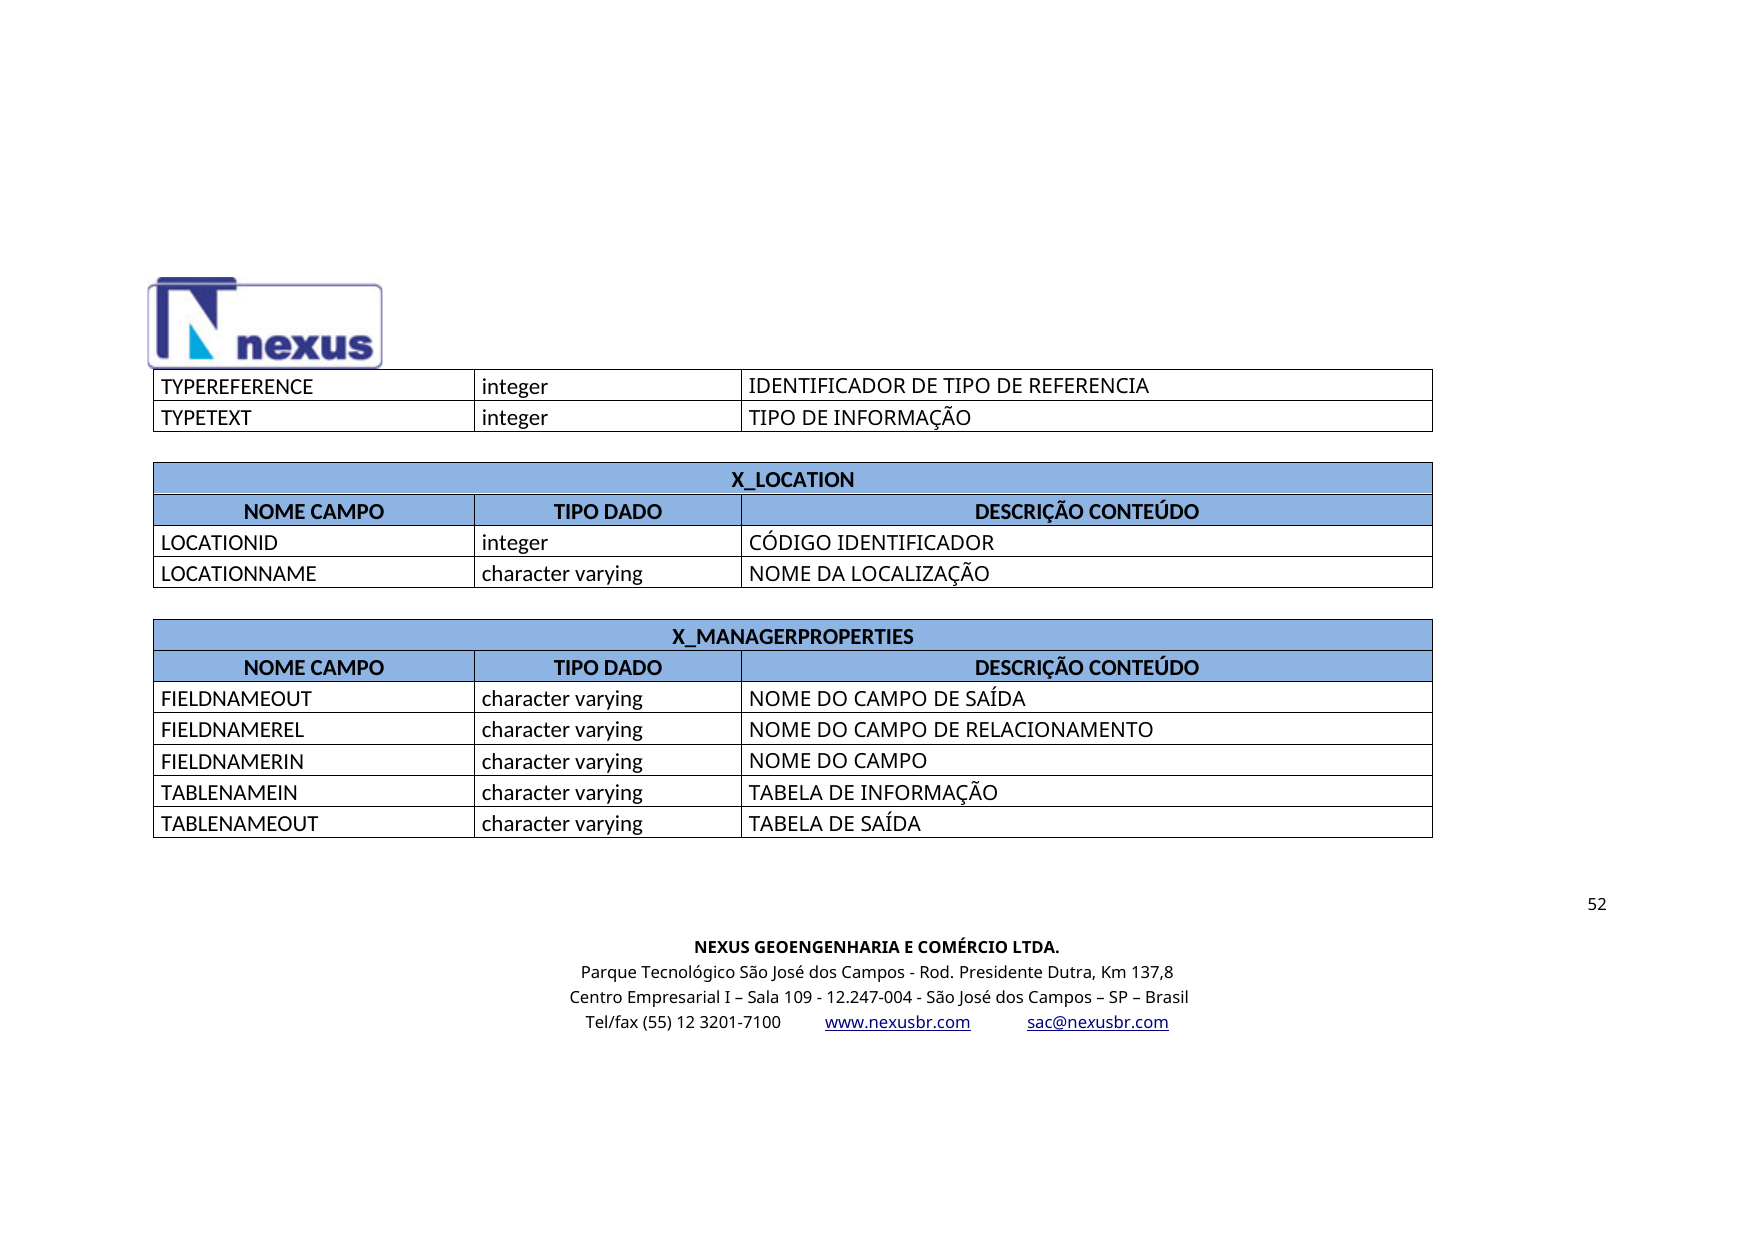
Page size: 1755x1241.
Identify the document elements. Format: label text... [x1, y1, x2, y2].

table_cell TABELA DE INFORMAÇÃO [742, 776, 1432, 806]
table_cell NOME DO CAMPO DE SAÍDA [742, 682, 1432, 712]
table_cell FIELDNAMERIN [154, 745, 474, 775]
table_cell character varying [475, 745, 741, 775]
table_cell NOME CAMPO [154, 651, 474, 681]
table_cell NOME DA LOCALIZAÇÃO [742, 557, 1432, 587]
table_cell TABLENAMEIN [154, 776, 474, 806]
table_cell character varying [475, 557, 741, 587]
table_cell TIPO DADO [475, 495, 741, 525]
table_cell [741, 838, 1433, 868]
table_cell CÓDIGO IDENTIFICADOR [742, 526, 1432, 556]
table_cell [474, 838, 741, 868]
table_cell DESCRIÇÃO CONTEÚDO [742, 651, 1432, 681]
table_cell character varying [475, 713, 741, 743]
table_cell FIELDNAMEOUT [154, 682, 474, 712]
table_cell [474, 588, 741, 618]
table_cell TABLENAMEOUT [154, 807, 474, 837]
table_cell character varying [475, 807, 741, 837]
table_cell character varying [475, 776, 741, 806]
table_cell TIPO DE INFORMAÇÃO [742, 401, 1432, 431]
table_cell character varying [475, 682, 741, 712]
table_cell FIELDNAMEREL [154, 713, 474, 743]
table_cell NOME DO CAMPO [742, 745, 1432, 775]
table_cell [474, 432, 741, 462]
table_cell TABELA DE SAÍDA [742, 807, 1432, 837]
table_cell X_MANAGERPROPERTIES [154, 620, 1432, 650]
table_cell NOME DO CAMPO DE RELACIONAMENTO [742, 713, 1432, 743]
table_cell X_LOCATION [154, 463, 1432, 493]
table_cell [154, 588, 474, 618]
table_cell TYPETEXT [154, 401, 474, 431]
table_cell DESCRIÇÃO CONTEÚDO [742, 495, 1432, 525]
table_cell LOCATIONID [154, 526, 474, 556]
table_cell integer [475, 370, 741, 400]
table_cell [154, 838, 474, 868]
table_cell [741, 432, 1433, 462]
table_cell LOCATIONNAME [154, 557, 474, 587]
table_cell integer [475, 526, 741, 556]
table_cell IDENTIFICADOR DE TIPO DE REFERENCIA [742, 370, 1432, 400]
table_cell NOME CAMPO [154, 495, 474, 525]
table_cell TIPO DADO [475, 651, 741, 681]
table_cell [741, 588, 1433, 618]
table_cell TYPEREFERENCE [154, 370, 474, 400]
table_cell [154, 432, 474, 462]
table_cell integer [475, 401, 741, 431]
